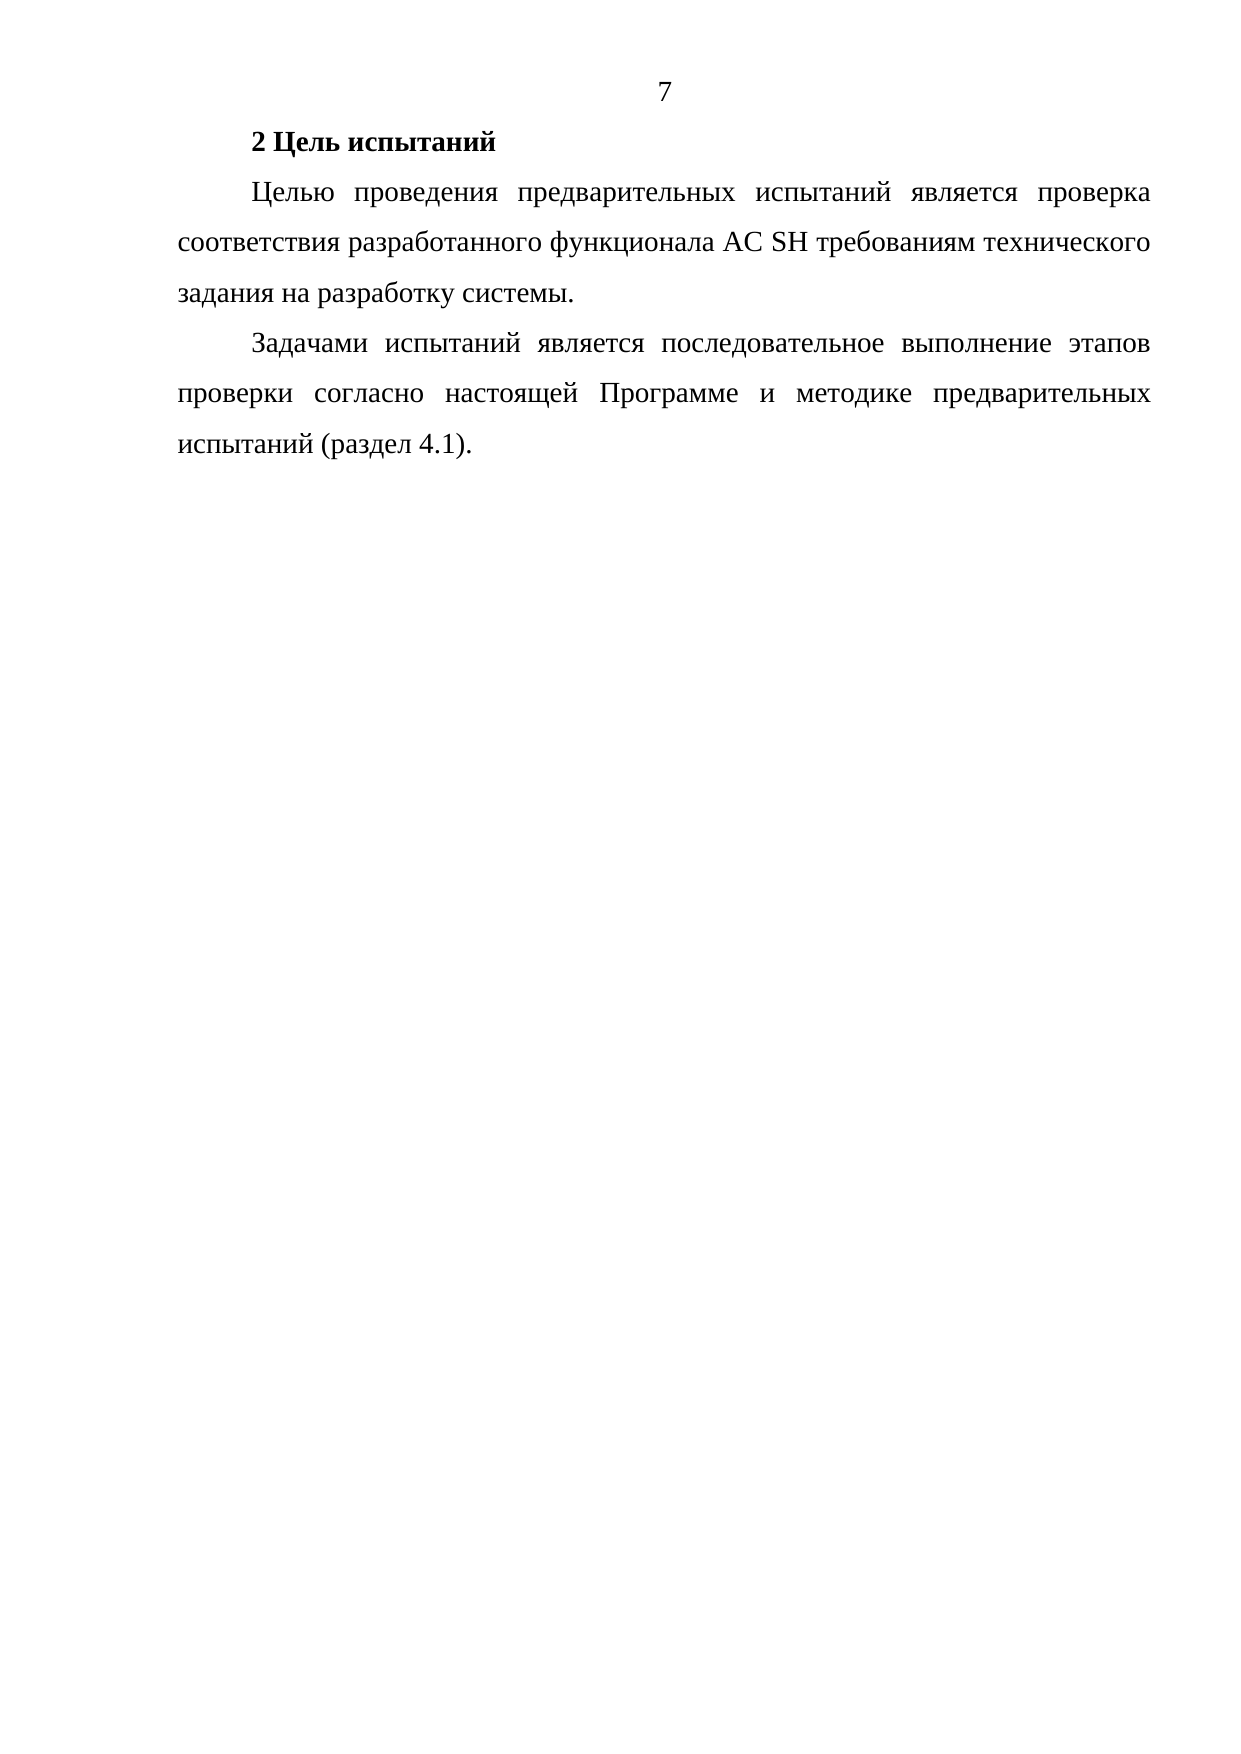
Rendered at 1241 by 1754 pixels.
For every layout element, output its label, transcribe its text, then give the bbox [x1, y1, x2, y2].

text Задачами испытаний является последовательное выполнение этапов проверки согласно настоящей Программе и методике предварительных испытаний (раздел 4.1). [177, 325, 1152, 459]
text 2 Цель испытаний [177, 124, 1152, 157]
text Целью проведения предварительных испытаний является проверка соответствия разработанного функционала АС SH требованиям технического задания на разработку системы. [177, 174, 1152, 308]
